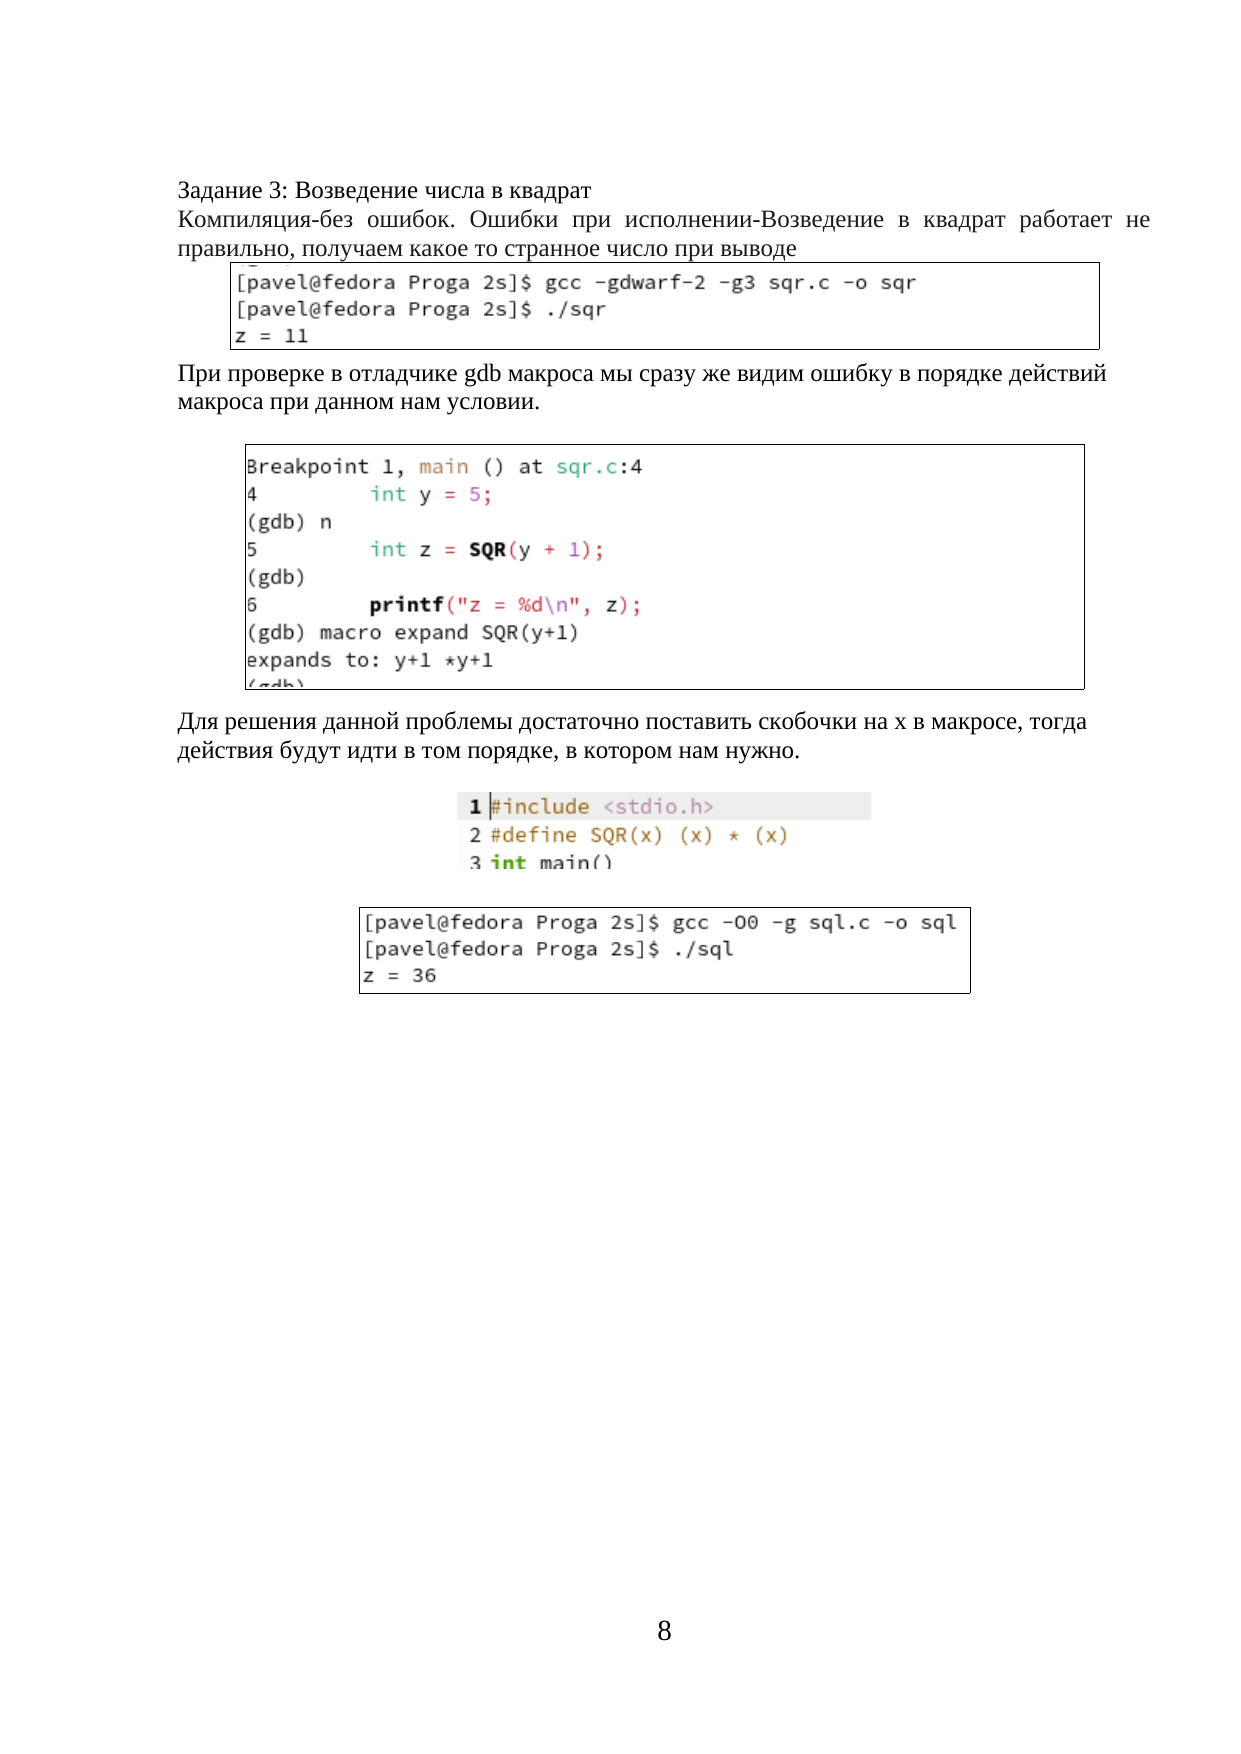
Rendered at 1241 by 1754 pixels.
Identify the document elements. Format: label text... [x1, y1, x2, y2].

text Для решения данной проблемы достаточно поставить скобочки на x в макросе, тогда действия будут идти в том порядке, в котором нам нужно. [177, 706, 1152, 763]
text При проверке в отладчике gdb макроса мы сразу же видим ошибку в порядке действий макроса при данном нам условии. [177, 358, 1152, 415]
picture [457, 792, 872, 869]
picture [362, 910, 967, 991]
text Задание 3: Возведение числа в квадрат [177, 176, 1152, 204]
picture [233, 265, 1096, 347]
text Компиляция-без ошибок. Ошибки при исполнении-Возведение в квадрат работает не правильно, получаем какое то странное число при выводе [177, 204, 1152, 262]
picture [247, 447, 1081, 687]
